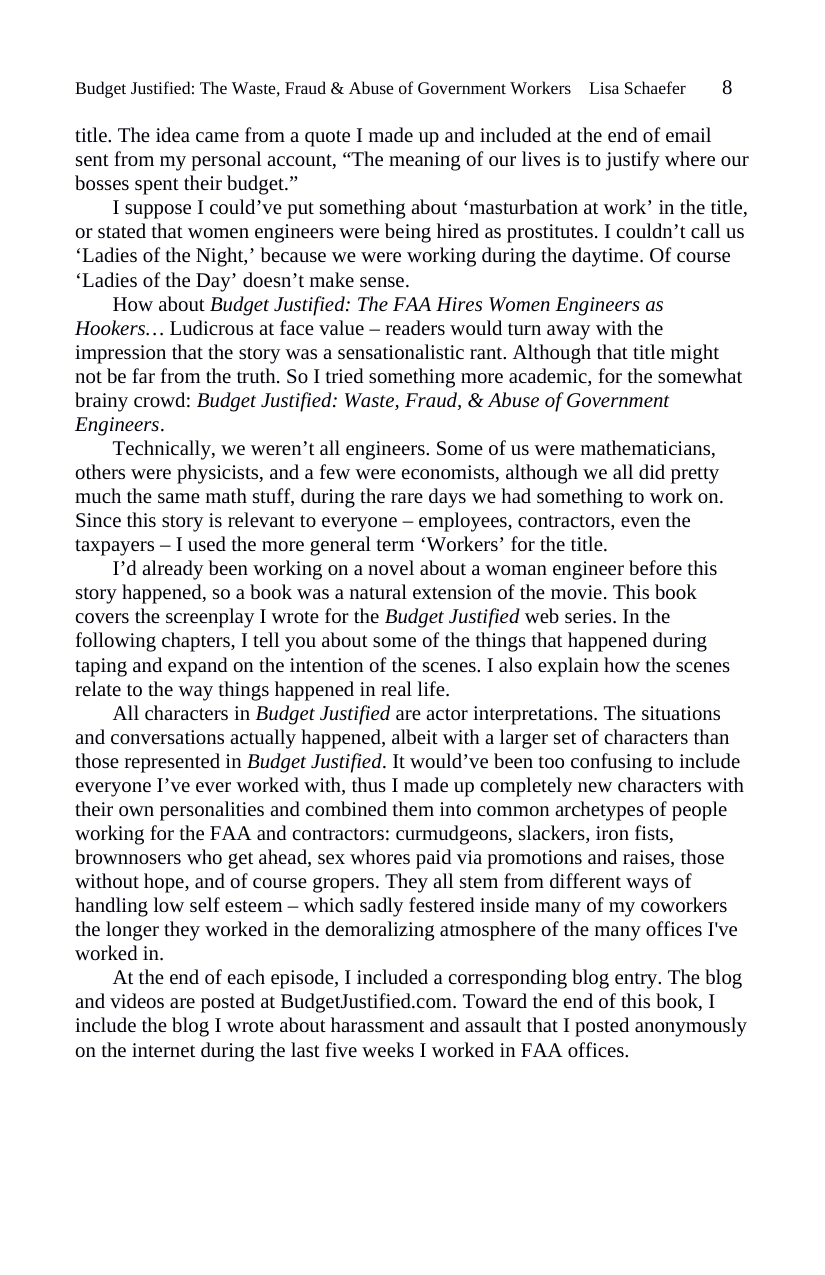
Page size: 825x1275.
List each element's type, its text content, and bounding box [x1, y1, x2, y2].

text Technically, we weren’t all engineers. Some of us were mathematicians, others were physicists, and a few were economists, although we all did pretty much the same math stuff, during the rare days we had something to work on. Since this story is relevant to everyone – employees, contractors, even the [75, 436, 750, 532]
text I suppose I could’ve put something about ‘masturbation at work’ in the title, or stated that women engineers were being hired as prostitutes. I couldn’t call us ‘Ladies of the Night,’ because we were working during the daytime. Of course ‘Ladies of the Day’ doesn’t make sense. [75, 195, 750, 292]
text At the end of each episode, I included a corresponding blog entry. The blog and videos are posted at BudgetJustified.com. Toward the end of this book, I include the blog I wrote about harassment and assault that I posted anonymously on the internet during the last five weeks I worked in FAA offices. [75, 965, 750, 1062]
text All characters in Budget Justified are actor interpretations. The situations and conversations actually happened, albeit with a larger set of characters than those represented in Budget Justified. It would’ve been too confusing to include everyone I’ve ever worked with, thus I made up completely new characters with their own personalities and combined them into common archetypes of people working for the FAA and contractors: curmudgeons, slackers, iron fists, brownnosers who get ahead, sex whores paid via promotions and raises, those without hope, and of course gropers. They all stem from different ways of handling low self esteem – which sadly festered inside many of my coworkers the longer they worked in the demoralizing atmosphere of the many offices I've worked in. [75, 701, 750, 965]
text How about Budget Justified: The FAA Hires Women Engineers as Hookers… Ludicrous at face value – readers would turn away with the impression that the story was a sensationalistic rant. Although that title might not be far from the truth. So I tried something more academic, for the somewhat brainy crowd: Budget Justified: Waste, Fraud, & Abuse of Government Engineers. [75, 292, 750, 436]
text taxpayers – I used the more general term ‘Workers’ for the title. [75, 532, 750, 556]
text I’d already been working on a novel about a woman engineer before this story happened, so a book was a natural extension of the movie. This book covers the screenplay I wrote for the Budget Justified web series. In the following chapters, I tell you about some of the things that happened during taping and expand on the intention of the scenes. I also explain how the scenes relate to the way things happened in real life. [75, 556, 750, 701]
text title. The idea came from a quote I made up and included at the end of email sent from my personal account, “The meaning of our lives is to justify where our bosses spent their budget.” [75, 123, 750, 195]
